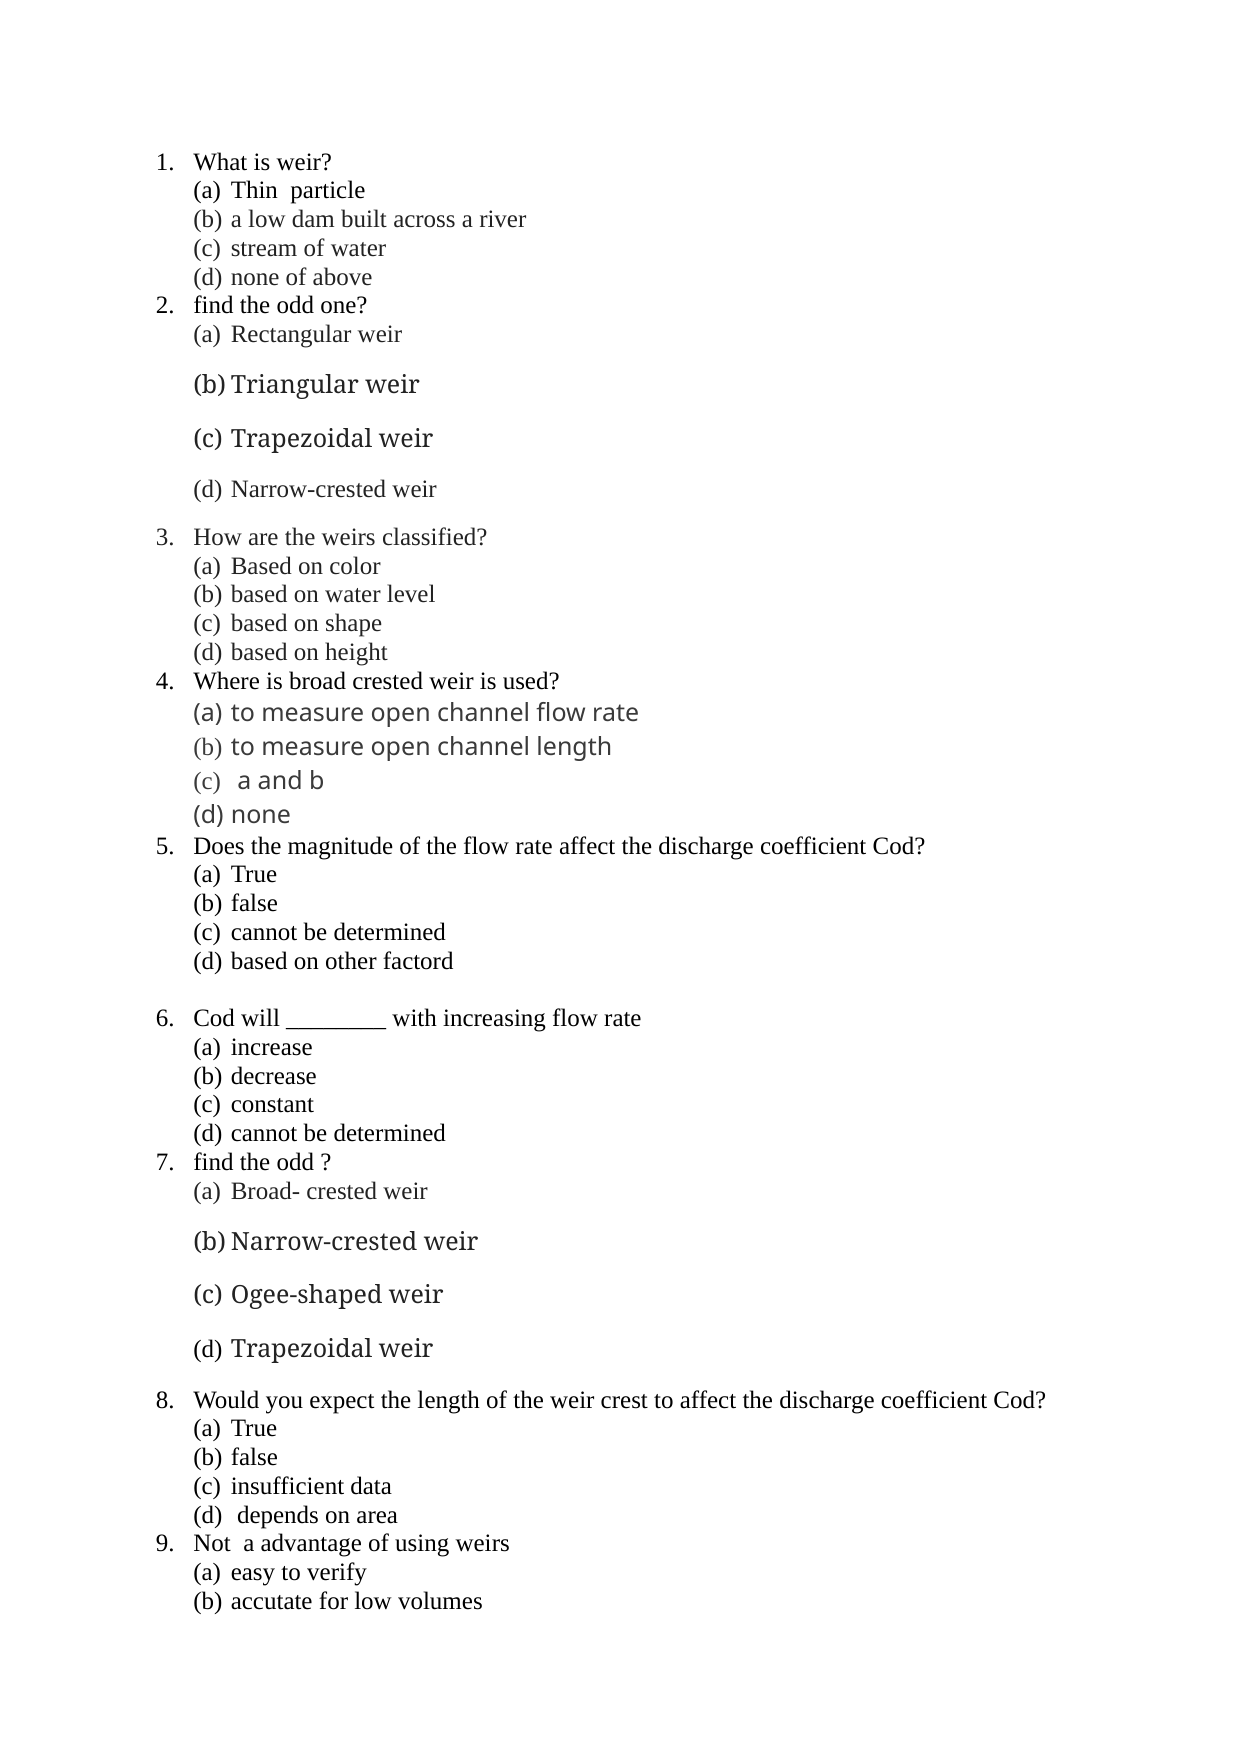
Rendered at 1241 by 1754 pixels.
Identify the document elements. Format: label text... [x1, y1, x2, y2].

list based on height [193, 637, 1122, 666]
list cannot be determined [193, 1118, 1122, 1147]
list Would you expect the length of the weir crest to affect the discharge coefficient Cod? [156, 1385, 1122, 1413]
list a low dam built across a river [193, 204, 1122, 233]
list to measure open channel flow rate [193, 694, 1122, 729]
list True [193, 1413, 1122, 1442]
list to measure open channel length [193, 729, 1122, 763]
list none [193, 797, 1122, 831]
list decrease [193, 1061, 1122, 1089]
list easy to verify [193, 1557, 1122, 1586]
list Broad- crested weir [193, 1176, 1122, 1204]
list false [193, 888, 1122, 917]
list Based on color [193, 551, 1122, 579]
list based on other factord [193, 946, 1122, 974]
list What is weir? [156, 147, 1122, 176]
list based on shape [193, 608, 1122, 637]
list a and b [193, 763, 1122, 797]
list Trapezoidal weir [193, 1331, 1122, 1365]
list increase [193, 1032, 1122, 1061]
list stream of water [193, 233, 1122, 262]
list depends on area [193, 1500, 1122, 1528]
list Narrow-crested weir [193, 474, 1122, 503]
list Rectangular weir [193, 319, 1122, 348]
list constant [193, 1089, 1122, 1118]
list find the odd ? [156, 1147, 1122, 1176]
list True [193, 859, 1122, 888]
list Trapezoidal weir [193, 421, 1122, 455]
list How are the weirs classified? [156, 522, 1122, 551]
list accutate for low volumes [193, 1586, 1122, 1615]
list Triangular weir [193, 367, 1122, 401]
list Ogee-shaped weir [193, 1277, 1122, 1311]
list Does the magnitude of the flow rate affect the discharge coefficient Cod? [156, 831, 1122, 859]
list Not a advantage of using weirs [156, 1528, 1122, 1557]
list insufficient data [193, 1471, 1122, 1500]
list Cod will ________ with increasing flow rate [156, 1003, 1122, 1032]
list Thin particle [193, 176, 1122, 204]
list none of above [193, 262, 1122, 291]
list Narrow-crested weir [193, 1223, 1122, 1257]
list false [193, 1442, 1122, 1471]
list Where is broad crested weir is used? [156, 666, 1122, 694]
list based on water level [193, 579, 1122, 608]
list cannot be determined [193, 917, 1122, 946]
list find the odd one? [156, 291, 1122, 319]
